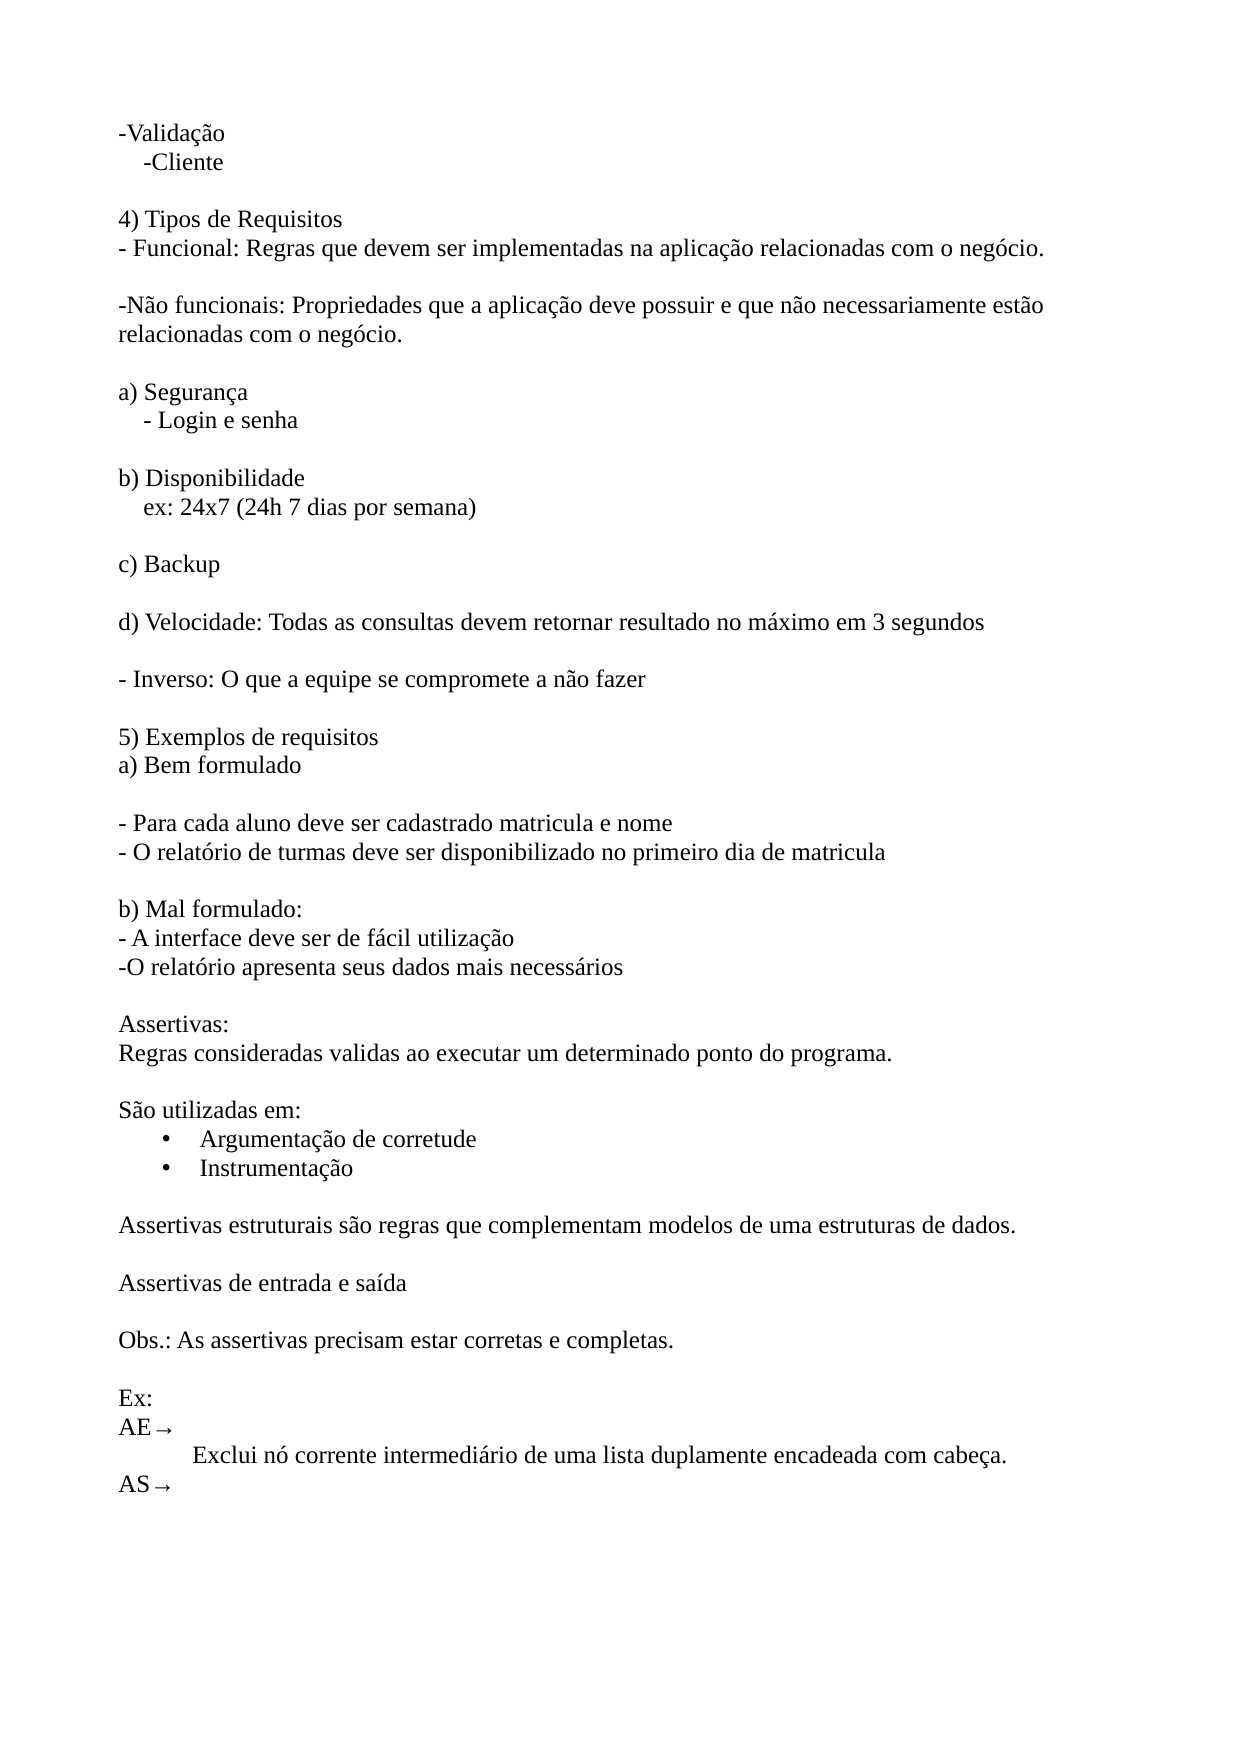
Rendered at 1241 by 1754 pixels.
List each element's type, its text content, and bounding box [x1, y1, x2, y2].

text AS→ [118, 1469, 1122, 1498]
list Instrumentação [162, 1153, 1122, 1182]
text - Inverso: O que a equipe se compromete a não fazer [118, 664, 1122, 693]
text -Validação [118, 118, 1122, 147]
list Argumentação de corretude [162, 1124, 1122, 1153]
text b) Disponibilidade [118, 463, 1122, 492]
text Assertivas: [118, 1009, 1122, 1038]
text ex: 24x7 (24h 7 dias por semana) [118, 492, 1122, 521]
text São utilizadas em: [118, 1096, 1122, 1124]
text a) Segurança [118, 377, 1122, 406]
text - O relatório de turmas deve ser disponibilizado no primeiro dia de matricula [118, 837, 1122, 866]
text -O relatório apresenta seus dados mais necessários [118, 952, 1122, 981]
text Assertivas estruturais são regras que complementam modelos de uma estruturas de dados. [118, 1211, 1122, 1239]
text Obs.: As assertivas precisam estar corretas e completas. [118, 1326, 1122, 1354]
text a) Bem formulado [118, 751, 1122, 779]
text -Cliente [118, 147, 1122, 176]
text 4) Tipos de Requisitos [118, 204, 1122, 233]
text Assertivas de entrada e saída [118, 1268, 1122, 1297]
text - Login e senha [118, 406, 1122, 434]
text - Para cada aluno deve ser cadastrado matricula e nome [118, 808, 1122, 837]
text AE→ [118, 1412, 1122, 1441]
text b) Mal formulado: [118, 894, 1122, 923]
text - A interface deve ser de fácil utilização [118, 923, 1122, 952]
text c) Backup [118, 549, 1122, 578]
text - Funcional: Regras que devem ser implementadas na aplicação relacionadas com o negócio. [118, 233, 1122, 262]
text Regras consideradas validas ao executar um determinado ponto do programa. [118, 1038, 1122, 1067]
text -Não funcionais: Propriedades que a aplicação deve possuir e que não necessariamente estão relacionadas com o negócio. [118, 291, 1122, 348]
text Exclui nó corrente intermediário de uma lista duplamente encadeada com cabeça. [118, 1441, 1122, 1469]
text d) Velocidade: Todas as consultas devem retornar resultado no máximo em 3 segundos [118, 607, 1122, 636]
text Ex: [118, 1383, 1122, 1412]
text 5) Exemplos de requisitos [118, 722, 1122, 751]
